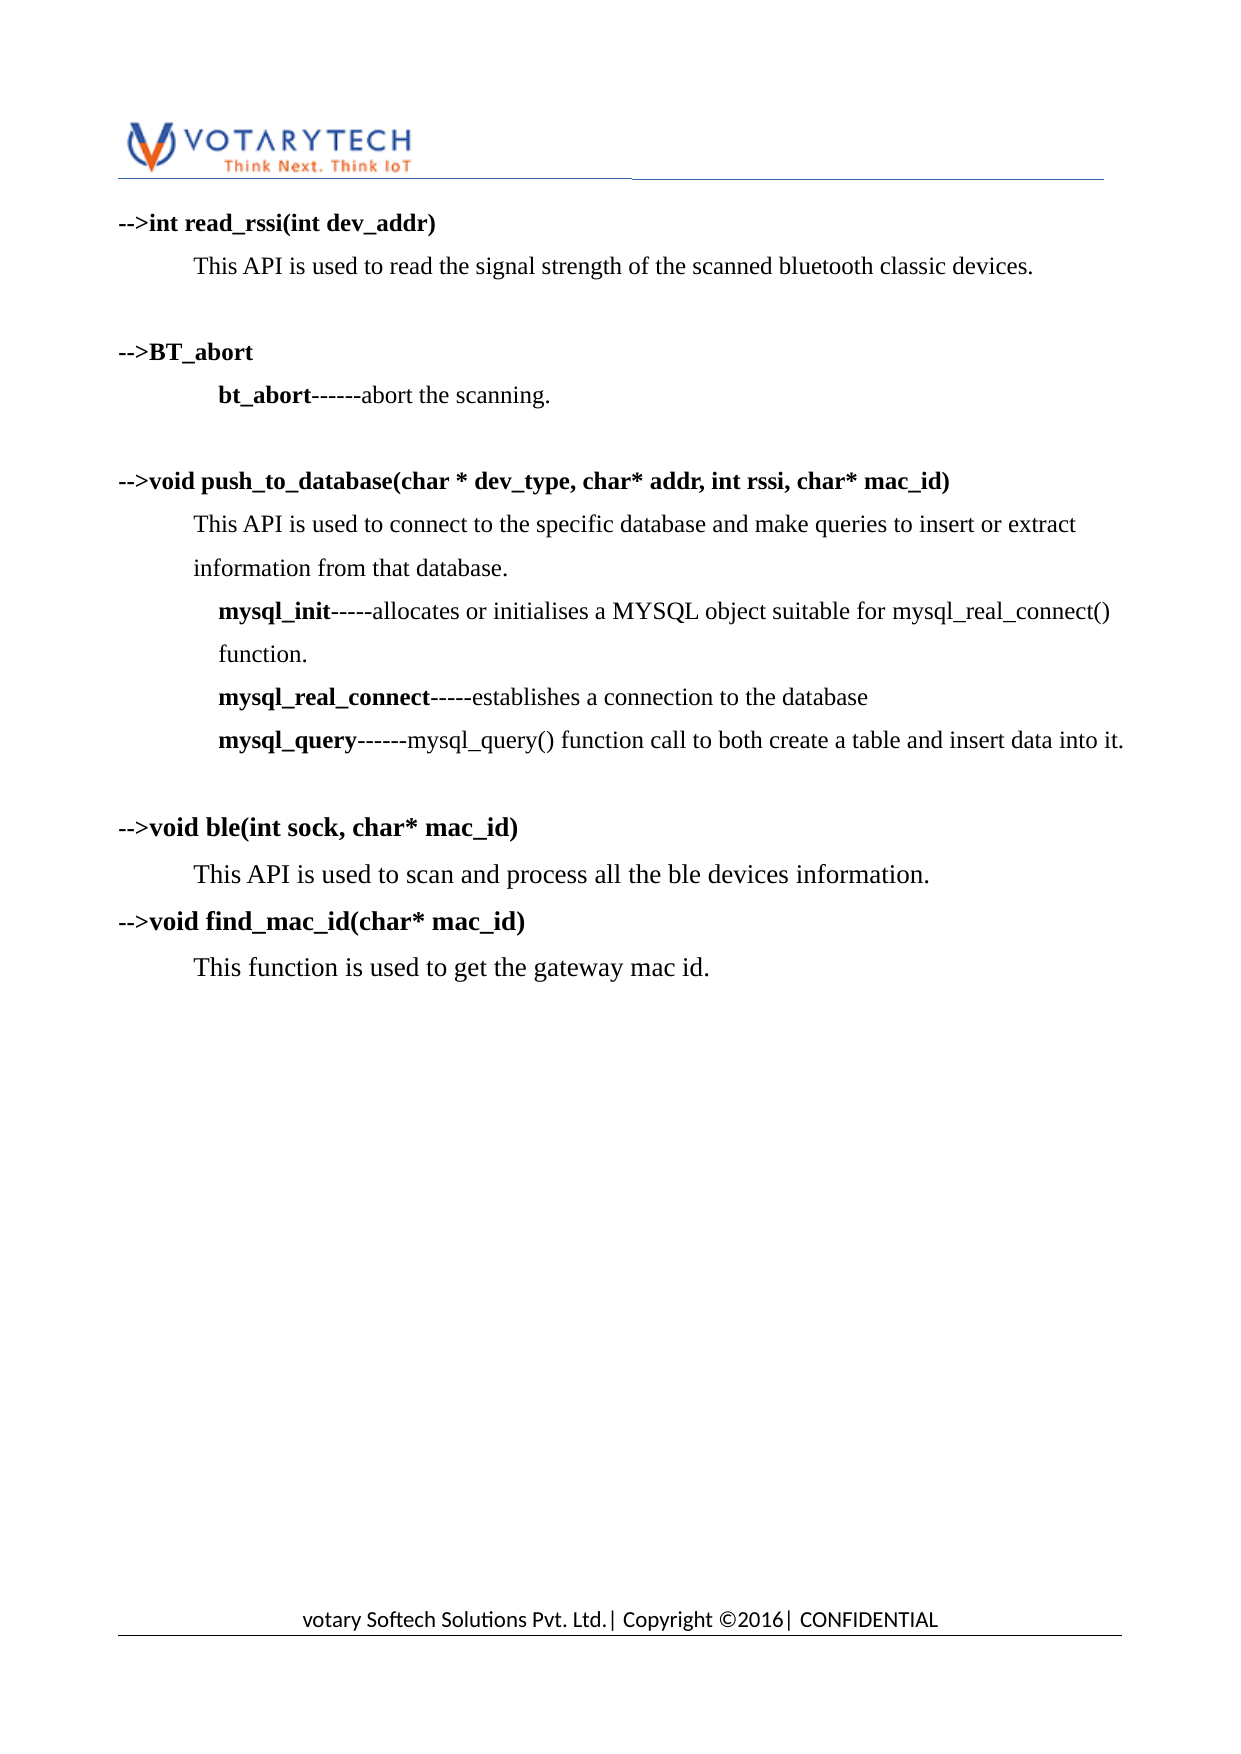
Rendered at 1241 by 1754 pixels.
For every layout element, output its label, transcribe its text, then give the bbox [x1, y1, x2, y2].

text This API is used to connect to the specific database and make queries to insert or extract information from that database. [118, 509, 1157, 581]
text This API is used to read the signal strength of the scanned bluetooth classic devices. [118, 251, 1157, 279]
text -->void push_to_database(char * dev_type, char* addr, int rssi, char* mac_id) [118, 466, 1157, 495]
text mysql_query------mysql_query() function call to both create a table and insert data into it. [118, 725, 1157, 754]
picture [118, 118, 419, 178]
text mysql_real_connect-----establishes a connection to the database [118, 682, 1157, 711]
text mysql_init-----allocates or initialises a MYSQL object suitable for mysql_real_connect() function. [118, 596, 1157, 668]
text -->void find_mac_id(char* mac_id) [118, 905, 1157, 936]
text -->BT_abort [118, 337, 1157, 366]
text This function is used to get the gateway mac id. [118, 951, 1157, 982]
text This API is used to scan and process all the ble devices information. [118, 858, 1157, 889]
text -->int read_rssi(int dev_addr) [118, 208, 1157, 236]
text bt_abort------abort the scanning. [118, 380, 1157, 409]
text -->void ble(int sock, char* mac_id) [118, 811, 1157, 842]
